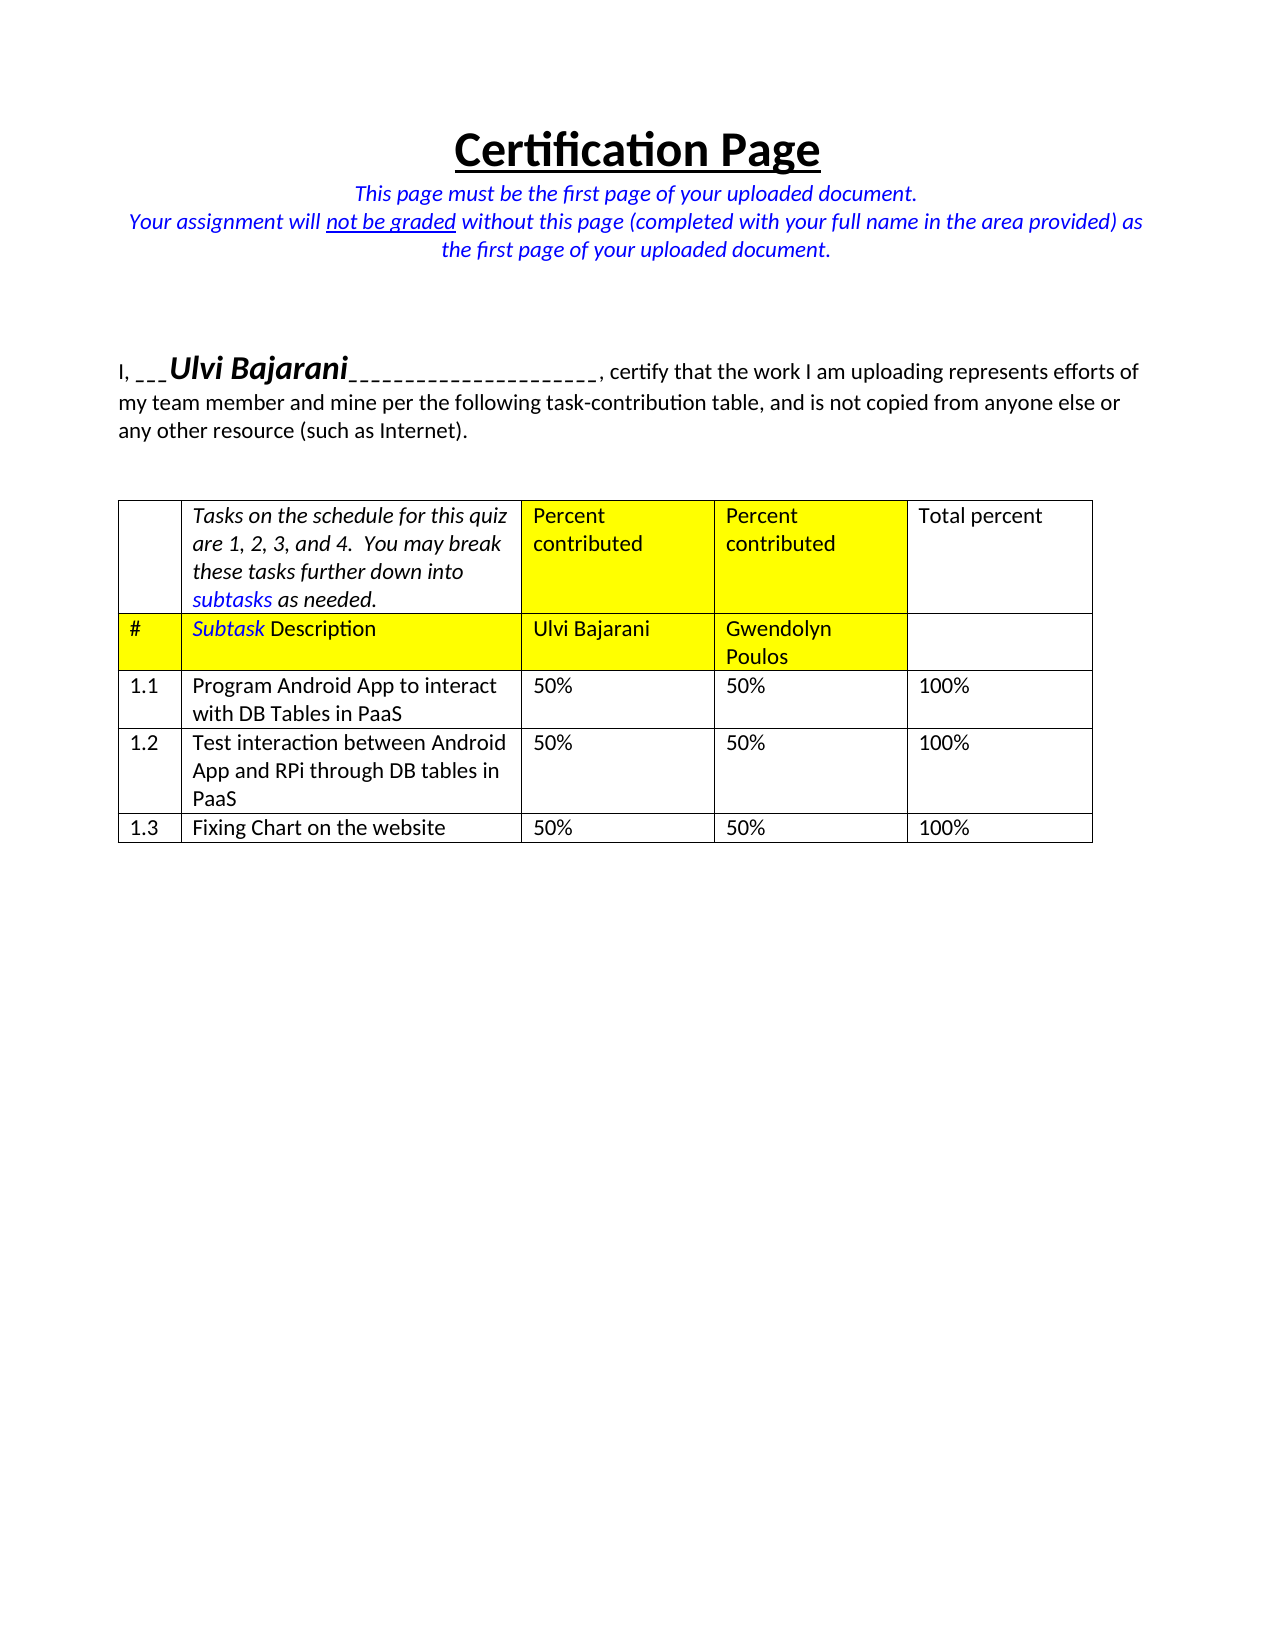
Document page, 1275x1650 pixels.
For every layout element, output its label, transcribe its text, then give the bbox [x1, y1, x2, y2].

table_cell Ulvi Bajarani [522, 614, 714, 670]
table_cell # [119, 614, 181, 670]
table_cell 50% [715, 814, 907, 842]
table_cell 100% [908, 729, 1092, 812]
text Your assignment will not be graded without this page (completed with your full name in the area provided) as the first page of your uploaded document. [118, 207, 1157, 263]
text I, ___Ulvi Bajarani______________________, certify that the work I am uploading represents efforts of my team member and mine per the following task-contribution table, and is not copied from anyone else or any other resource (such as Internet). [118, 347, 1157, 444]
text Certification Page [118, 118, 1157, 179]
table_cell Test interaction between Android App and RPi through DB tables in PaaS [182, 729, 521, 812]
table_cell Gwendolyn Poulos [715, 614, 907, 670]
table_header Tasks on the schedule for this quiz are 1, 2, 3, and 4. You may break these tasks further down into subtasks as needed. [182, 501, 521, 613]
table_header Percent contributed [522, 501, 714, 613]
table_header Total percent [908, 501, 1092, 613]
text This page must be the first page of your uploaded document. [118, 179, 1157, 207]
table_header Percent contributed [715, 501, 907, 613]
table_cell 50% [522, 814, 714, 842]
table_cell 50% [522, 729, 714, 812]
table_cell Subtask Description [182, 614, 521, 670]
table_cell [908, 614, 1092, 670]
table_cell 50% [715, 729, 907, 812]
table_cell 1.2 [119, 729, 181, 812]
table_cell 50% [522, 671, 714, 727]
table_cell 50% [715, 671, 907, 727]
table_cell 100% [908, 671, 1092, 727]
table_header [119, 501, 181, 613]
table_cell 100% [908, 814, 1092, 842]
table_cell 1.3 [119, 814, 181, 842]
table_cell Fixing Chart on the website [182, 814, 521, 842]
table_cell 1.1 [119, 671, 181, 727]
table_cell Program Android App to interact with DB Tables in PaaS [182, 671, 521, 727]
